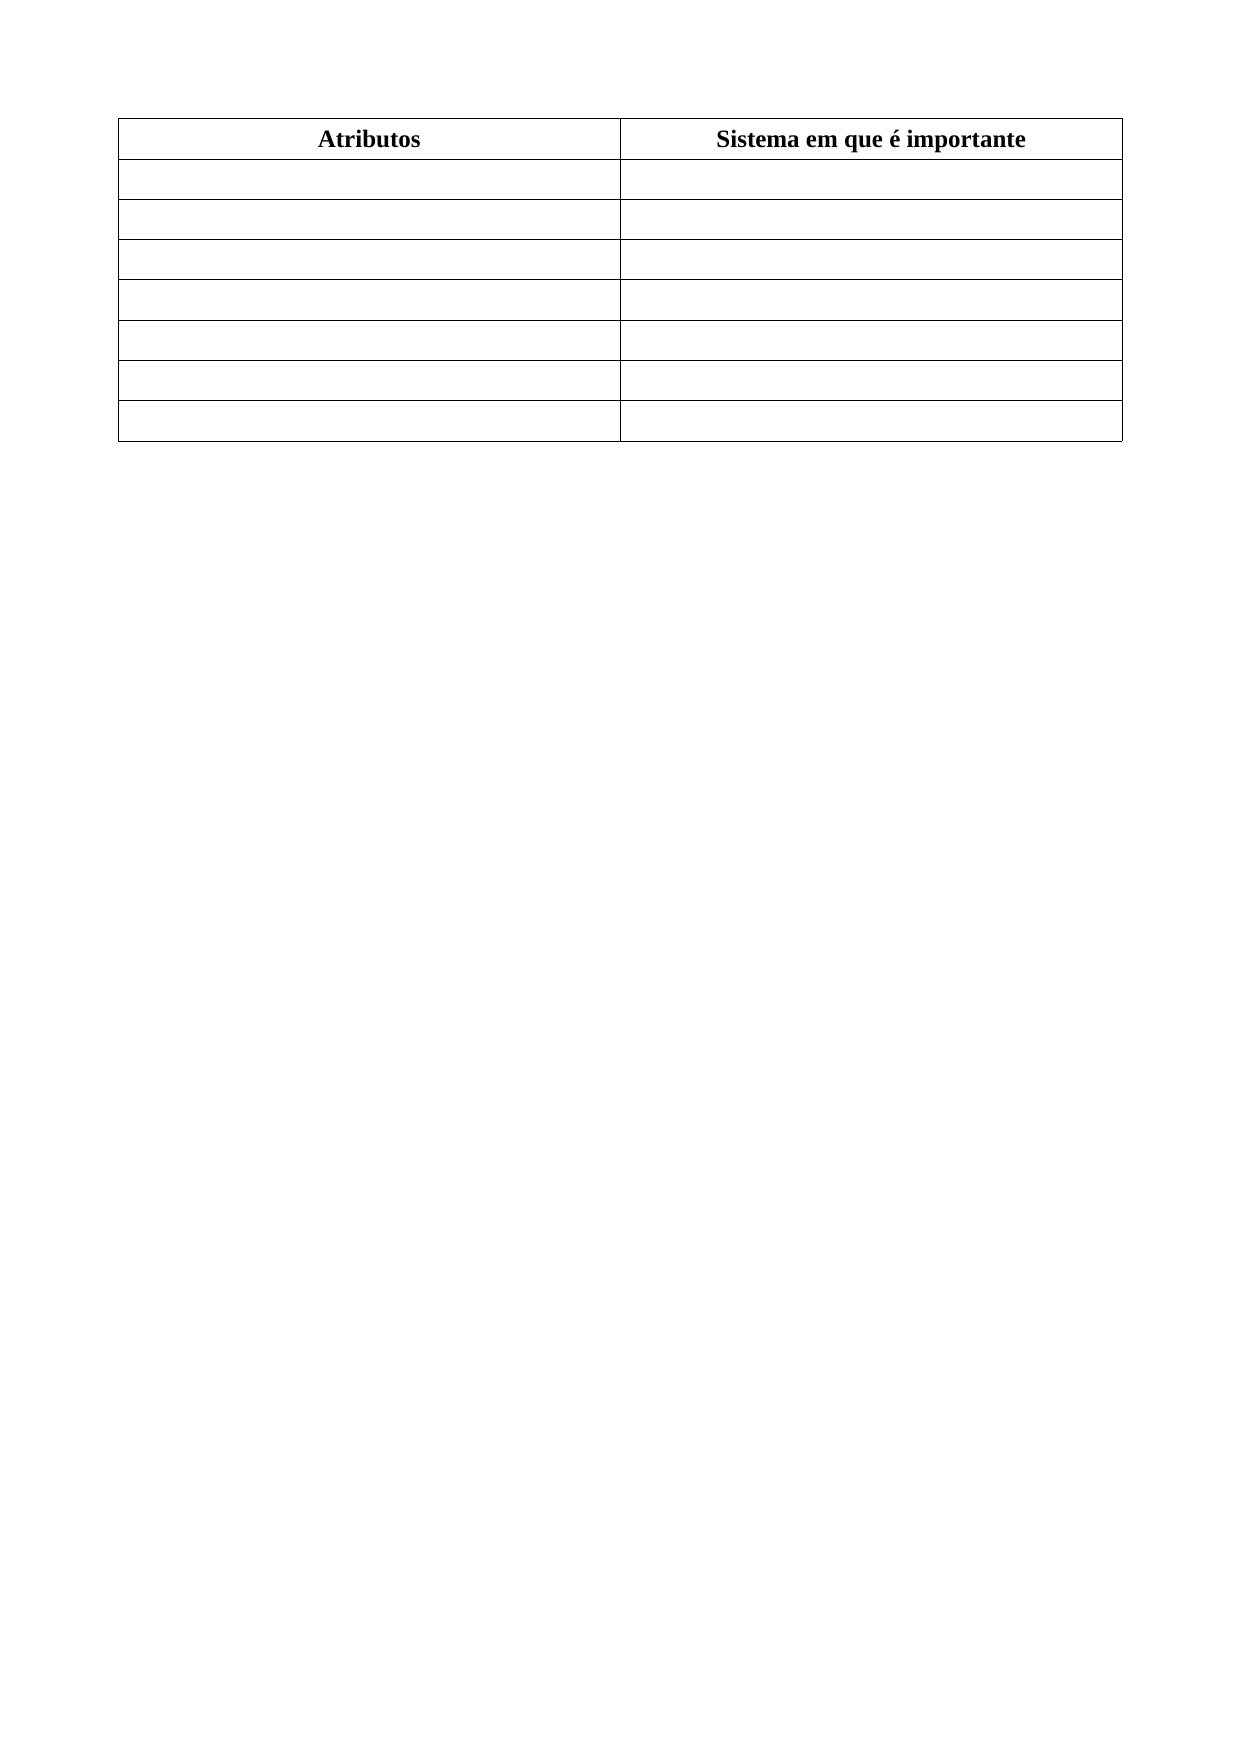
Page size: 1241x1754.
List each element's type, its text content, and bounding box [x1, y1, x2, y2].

table_cell [119, 240, 620, 279]
table_header Atributos [119, 119, 620, 158]
table_cell [119, 321, 620, 360]
table_cell [621, 280, 1122, 320]
table_cell [119, 160, 620, 199]
table_cell [621, 240, 1122, 279]
table_cell [119, 200, 620, 239]
table_cell [621, 200, 1122, 239]
table_cell [119, 401, 620, 441]
table_cell [119, 361, 620, 400]
table_cell [119, 280, 620, 320]
table_cell [621, 160, 1122, 199]
table_cell [621, 401, 1122, 441]
table_cell [621, 321, 1122, 360]
table_header Sistema em que é importante [621, 119, 1122, 158]
table_cell [621, 361, 1122, 400]
